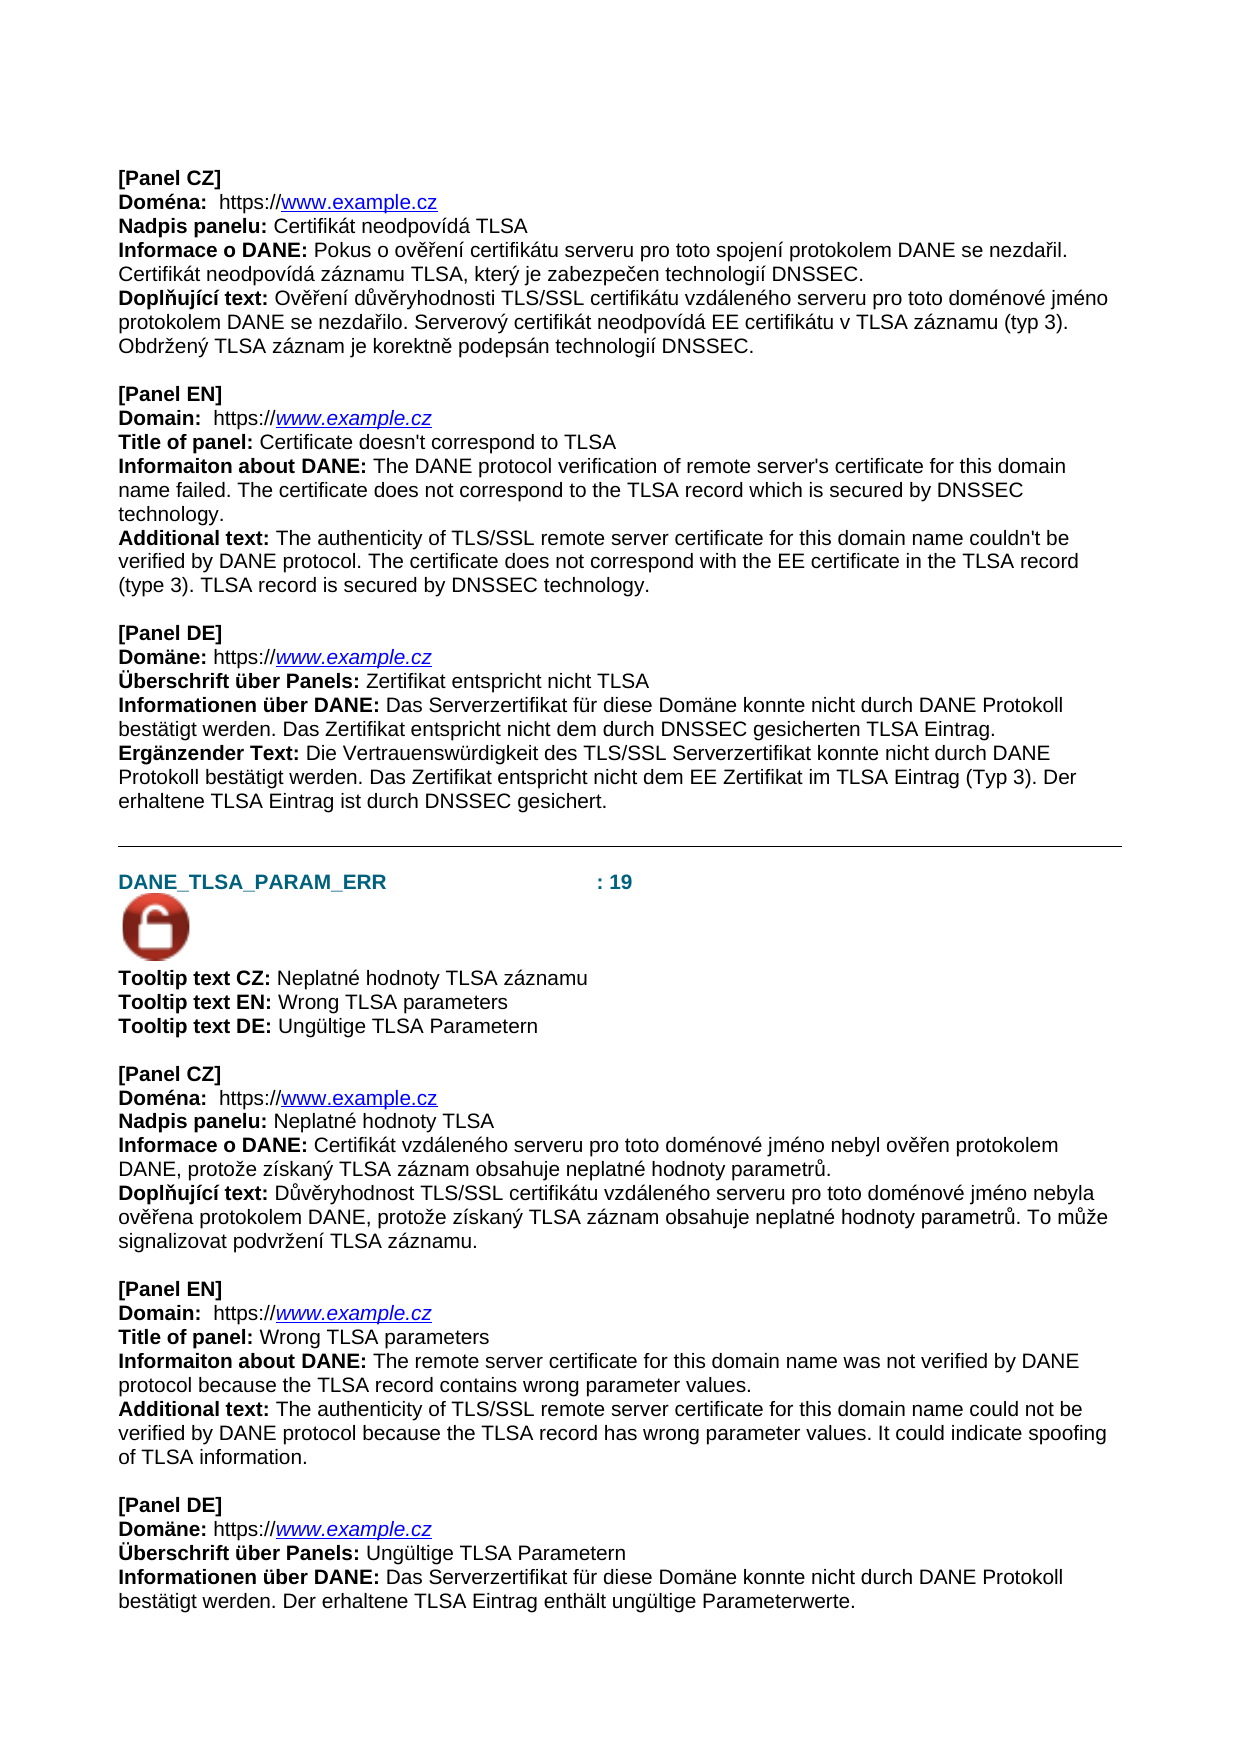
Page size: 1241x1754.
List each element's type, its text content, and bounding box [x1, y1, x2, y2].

picture [122, 893, 190, 961]
text Informace o DANE: Pokus o ověření certifikátu serveru pro toto spojení protokolem DANE se nezdařil. Certifikát neodpovídá záznamu TLSA, který je zabezpečen technologií DNSSEC. [118, 238, 1122, 286]
text [Panel CZ] [118, 1061, 1122, 1085]
text Überschrift über Panels: Zertifikat entspricht nicht TLSA [118, 669, 1122, 693]
text Tooltip text EN: Wrong TLSA parameters [118, 989, 1122, 1013]
text [Panel EN] [118, 1277, 1122, 1301]
text Ergänzender Text: Die Vertrauenswürdigkeit des TLS/SSL Serverzertifikat konnte nicht durch DANE Protokoll bestätigt werden. Das Zertifikat entspricht nicht dem EE Zertifikat im TLSA Eintrag (Typ 3). Der erhaltene TLSA Eintrag ist durch DNSSEC gesichert. [118, 741, 1122, 813]
text Title of panel: Wrong TLSA parameters [118, 1325, 1122, 1349]
text Doplňující text: Ověření důvěryhodnosti TLS/SSL certifikátu vzdáleného serveru pro toto doménové jméno protokolem DANE se nezdařilo. Serverový certifikát neodpovídá EE certifikátu v TLSA záznamu (typ 3). Obdržený TLSA záznam je korektně podepsán technologií DNSSEC. [118, 286, 1122, 358]
text Nadpis panelu: Neplatné hodnoty TLSA [118, 1109, 1122, 1133]
text Domain: https://www.example.cz [118, 1301, 1122, 1325]
text Tooltip text CZ: Neplatné hodnoty TLSA záznamu [118, 966, 1122, 989]
text Tooltip text DE: Ungültige TLSA Parametern [118, 1013, 1122, 1037]
text DANE_TLSA_PARAM_ERR : 19 [118, 870, 1122, 894]
text [Panel CZ] [118, 166, 1122, 190]
text Nadpis panelu: Certifikát neodpovídá TLSA [118, 214, 1122, 238]
text Domäne: https://www.example.cz [118, 1517, 1122, 1541]
text Informaiton about DANE: The remote server certificate for this domain name was not verified by DANE protocol because the TLSA record contains wrong parameter values. [118, 1349, 1122, 1397]
text Domäne: https://www.example.cz [118, 645, 1122, 669]
text Informace o DANE: Certifikát vzdáleného serveru pro toto doménové jméno nebyl ověřen protokolem DANE, protože získaný TLSA záznam obsahuje neplatné hodnoty parametrů. [118, 1133, 1122, 1181]
text Additional text: The authenticity of TLS/SSL remote server certificate for this domain name could not be verified by DANE protocol because the TLSA record has wrong parameter values. It could indicate spoofing of TLSA information. [118, 1397, 1122, 1469]
text Title of panel: Certificate doesn't correspond to TLSA [118, 429, 1122, 453]
text Informationen über DANE: Das Serverzertifikat für diese Domäne konnte nicht durch DANE Protokoll bestätigt werden. Das Zertifikat entspricht nicht dem durch DNSSEC gesicherten TLSA Eintrag. [118, 693, 1122, 741]
text Doplňující text: Důvěryhodnost TLS/SSL certifikátu vzdáleného serveru pro toto doménové jméno nebyla ověřena protokolem DANE, protože získaný TLSA záznam obsahuje neplatné hodnoty parametrů. To může signalizovat podvržení TLSA záznamu. [118, 1181, 1122, 1253]
text Überschrift über Panels: Ungültige TLSA Parametern [118, 1541, 1122, 1564]
text [Panel EN] [118, 382, 1122, 406]
text [Panel DE] [118, 621, 1122, 645]
text Domain: https://www.example.cz [118, 406, 1122, 429]
text [Panel DE] [118, 1493, 1122, 1517]
text Informationen über DANE: Das Serverzertifikat für diese Domäne konnte nicht durch DANE Protokoll bestätigt werden. Der erhaltene TLSA Eintrag enthält ungültige Parameterwerte. [118, 1564, 1122, 1612]
text Doména: https://www.example.cz [118, 1085, 1122, 1109]
text Informaiton about DANE: The DANE protocol verification of remote server's certificate for this domain name failed. The certificate does not correspond to the TLSA record which is secured by DNSSEC technology. [118, 453, 1122, 525]
text Additional text: The authenticity of TLS/SSL remote server certificate for this domain name couldn't be verified by DANE protocol. The certificate does not correspond with the EE certificate in the TLSA record (type 3). TLSA record is secured by DNSSEC technology. [118, 525, 1122, 597]
text Doména: https://www.example.cz [118, 190, 1122, 214]
